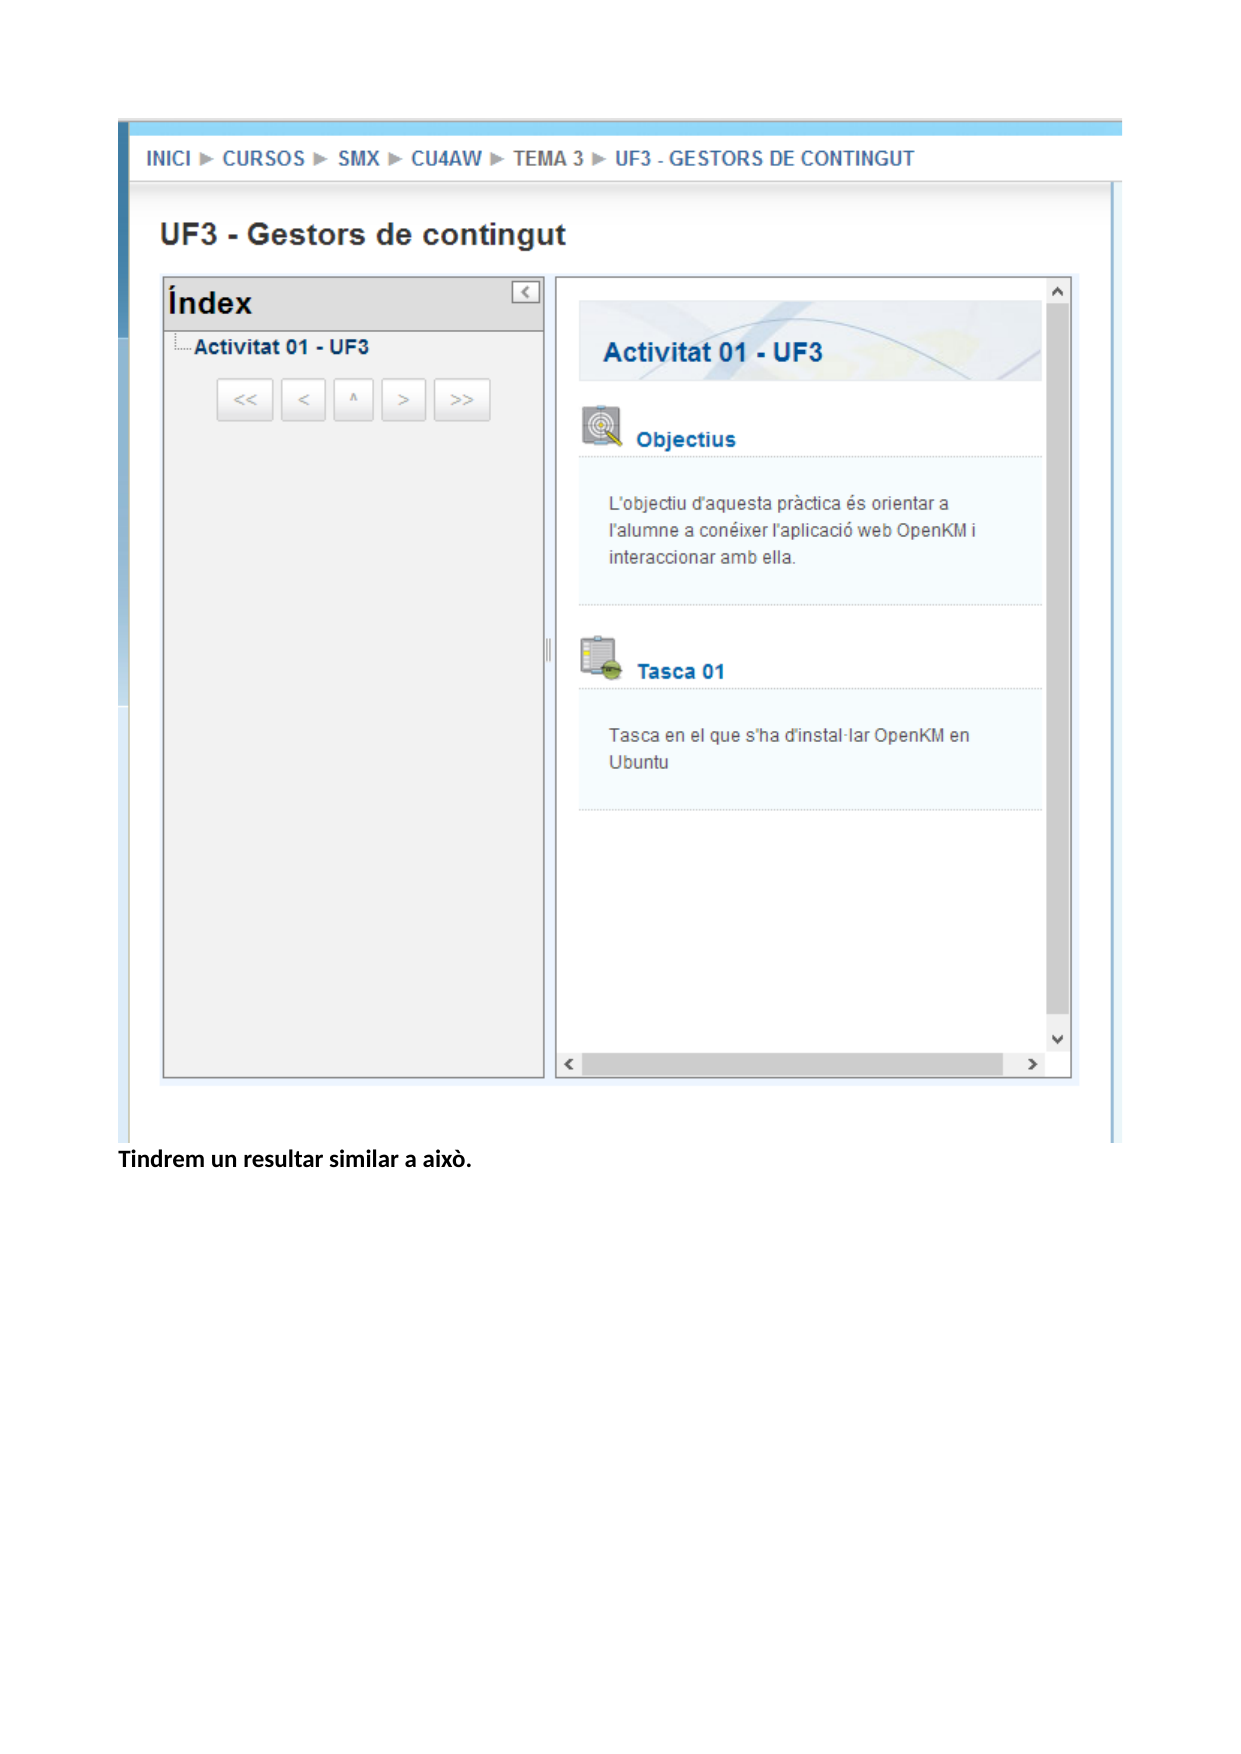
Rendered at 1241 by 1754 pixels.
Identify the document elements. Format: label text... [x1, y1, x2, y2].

picture [118, 118, 1123, 1143]
text Tindrem un resultar similar a això. [118, 1143, 1122, 1173]
